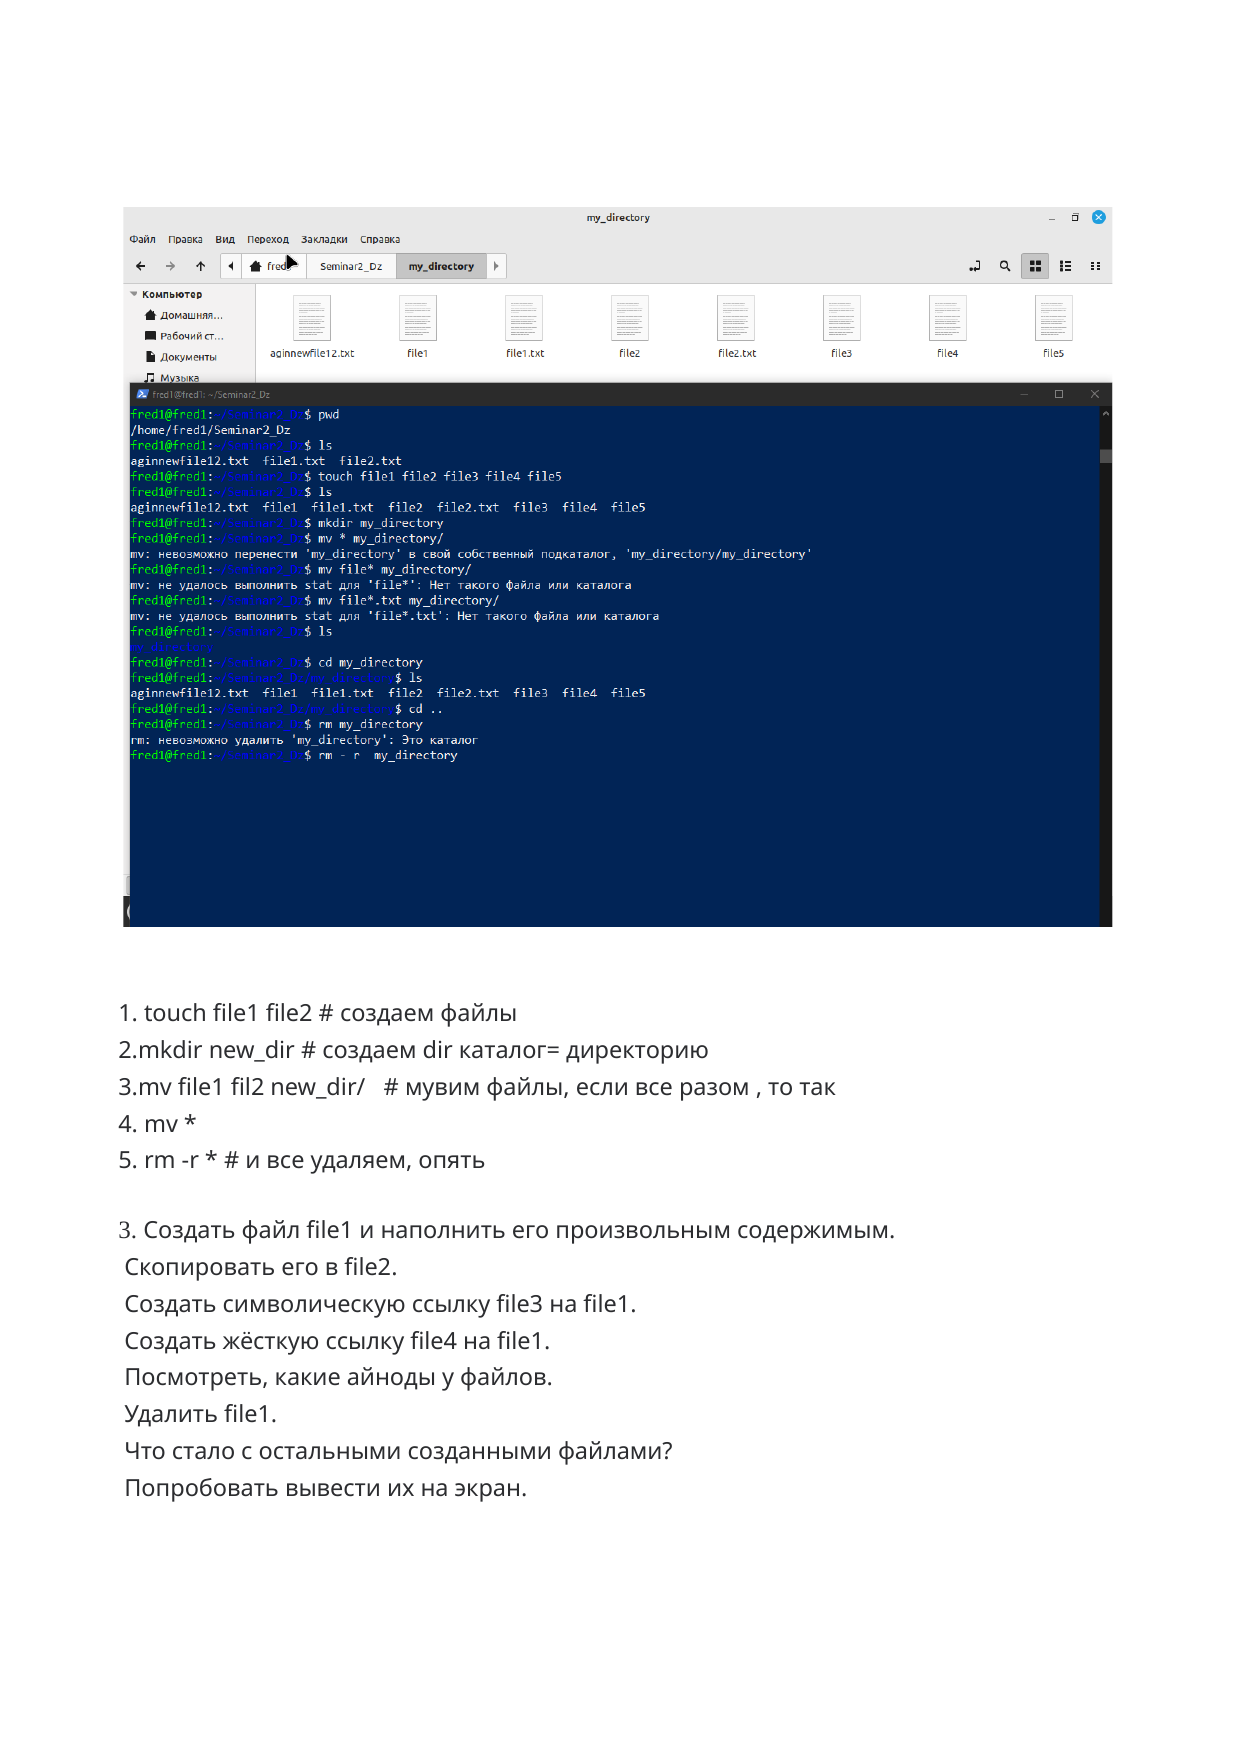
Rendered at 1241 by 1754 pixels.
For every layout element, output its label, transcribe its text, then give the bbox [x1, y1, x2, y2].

text 2.mkdir new_dir # создаем dir каталог= директорию [118, 1033, 1122, 1066]
text 5. rm -r * # и все удаляем, опять [118, 1144, 1122, 1176]
text 1. touch file1 file2 # создаем файлы [118, 997, 1122, 1029]
text 4. mv * [118, 1107, 1122, 1139]
picture [123, 207, 1113, 927]
text 3.mv file1 fil2 new_dir/ # мувим файлы, если все разом , то так [118, 1070, 1122, 1102]
text 3. Создать файл file1 и наполнить его произвольным содержимым. Скопировать его в file2. Создать символическую ссылку file3 на file1. Создать жёсткую ссылку file4 на file1. Посмотреть, какие айноды у файлов. Удалить file1. Что стало с остальными созданными файлами? Попробовать вывести их на экран. [118, 1214, 1122, 1503]
